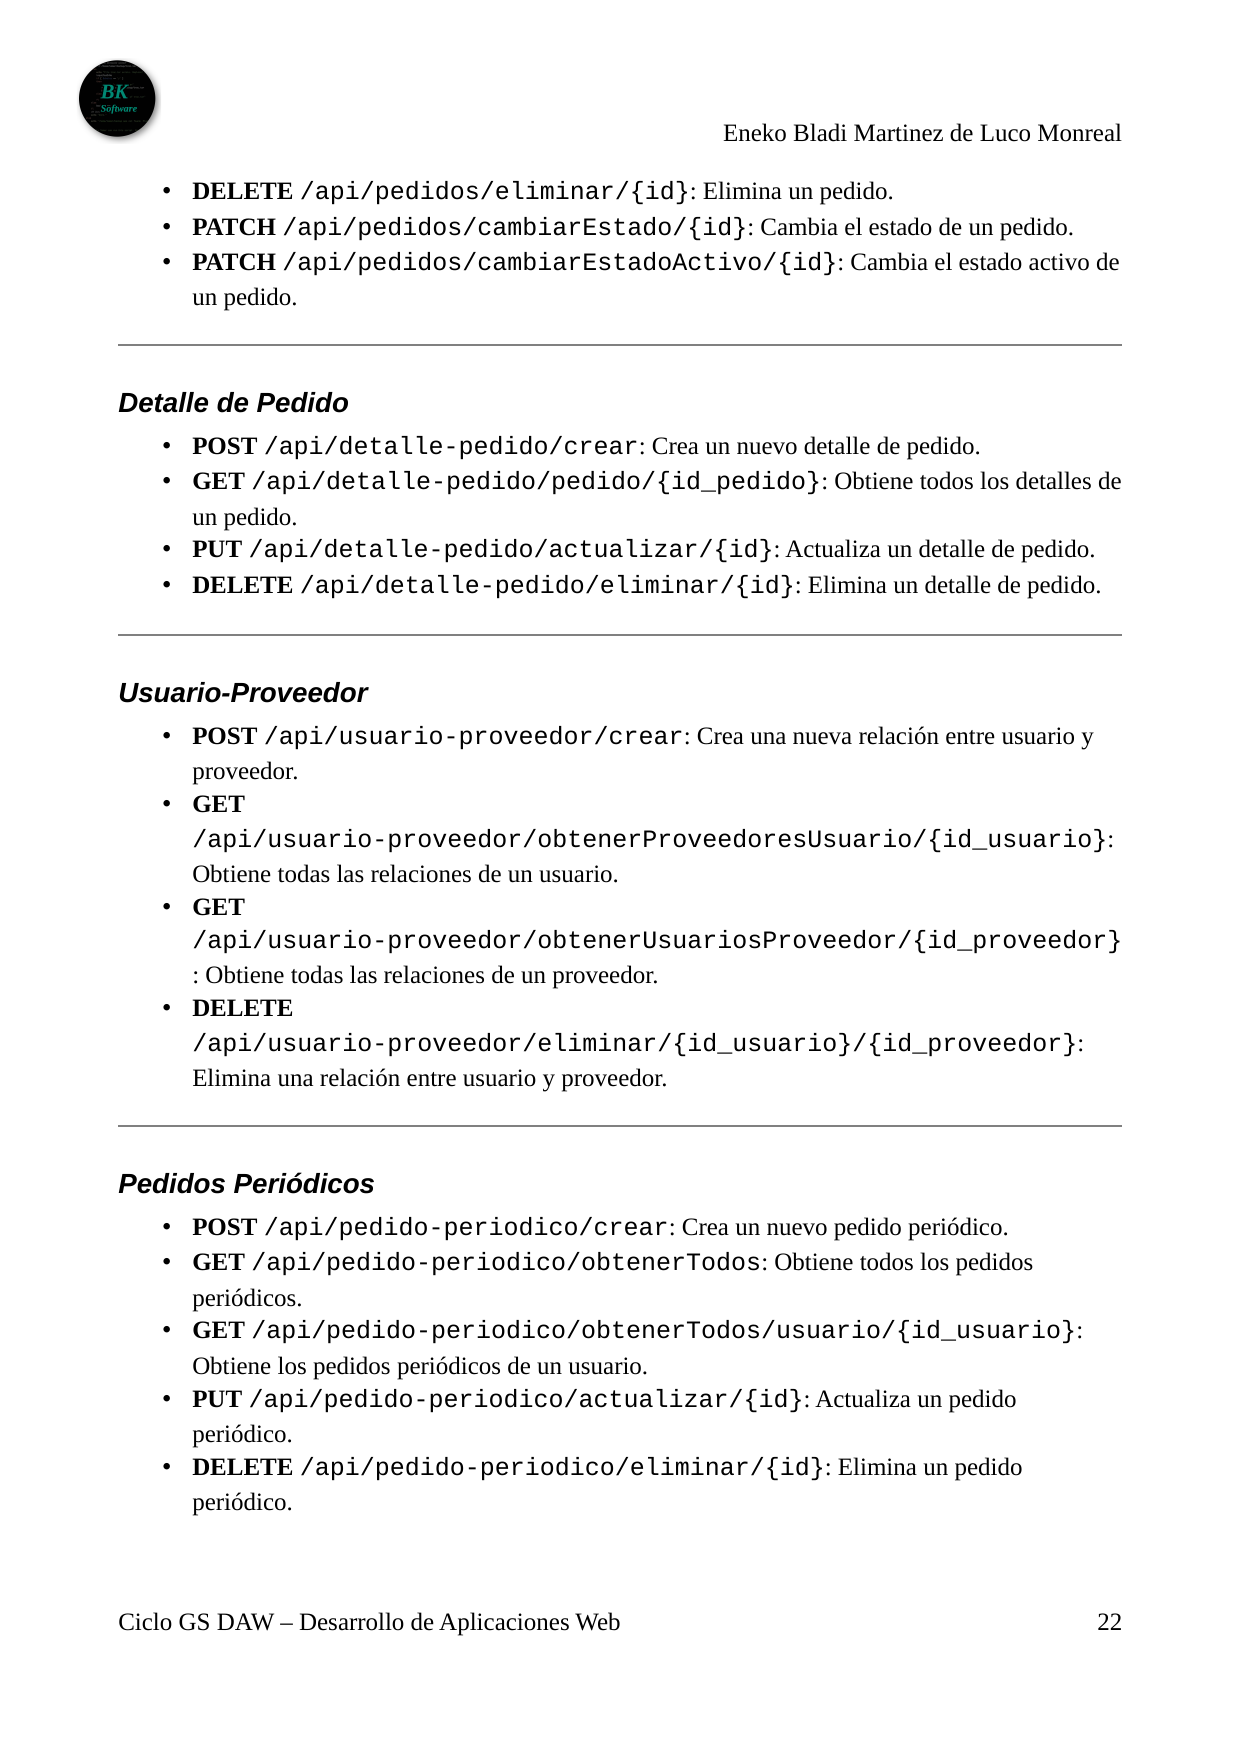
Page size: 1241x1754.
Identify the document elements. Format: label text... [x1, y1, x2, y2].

picture [76, 58, 162, 144]
list GET /api/usuario-proveedor/obtenerProveedoresUsuario/{id_usuario}: Obtiene todas las relaciones de un usuario. [162, 789, 1122, 888]
list GET /api/usuario-proveedor/obtenerUsuariosProveedor/{id_proveedor}: Obtiene todas las relaciones de un proveedor. [162, 892, 1122, 989]
subtitle Pedidos Periódicos [118, 1168, 1122, 1199]
list POST /api/pedido-periodico/crear: Crea un nuevo pedido periódico. [162, 1212, 1122, 1243]
list DELETE /api/detalle-pedido/eliminar/{id}: Elimina un detalle de pedido. [162, 570, 1122, 601]
list DELETE /api/pedidos/eliminar/{id}: Elimina un pedido. [162, 176, 1122, 207]
subtitle Detalle de Pedido [118, 387, 1122, 418]
list POST /api/detalle-pedido/crear: Crea un nuevo detalle de pedido. [162, 431, 1122, 462]
list POST /api/usuario-proveedor/crear: Crea una nueva relación entre usuario y proveedor. [162, 721, 1122, 785]
list DELETE /api/pedido-periodico/eliminar/{id}: Elimina un pedido periódico. [162, 1452, 1122, 1516]
list PUT /api/detalle-pedido/actualizar/{id}: Actualiza un detalle de pedido. [162, 534, 1122, 565]
list PUT /api/pedido-periodico/actualizar/{id}: Actualiza un pedido periódico. [162, 1384, 1122, 1448]
list GET /api/detalle-pedido/pedido/{id_pedido}: Obtiene todos los detalles de un pedido. [162, 466, 1122, 530]
list GET /api/pedido-periodico/obtenerTodos/usuario/{id_usuario}: Obtiene los pedidos periódicos de un usuario. [162, 1316, 1122, 1379]
subtitle Usuario-Proveedor [118, 677, 1122, 709]
list PATCH /api/pedidos/cambiarEstadoActivo/{id}: Cambia el estado activo de un pedido. [162, 247, 1122, 311]
list PATCH /api/pedidos/cambiarEstado/{id}: Cambia el estado de un pedido. [162, 212, 1122, 243]
list DELETE /api/usuario-proveedor/eliminar/{id_usuario}/{id_proveedor}: Elimina una relación entre usuario y proveedor. [162, 993, 1122, 1092]
list GET /api/pedido-periodico/obtenerTodos: Obtiene todos los pedidos periódicos. [162, 1247, 1122, 1311]
